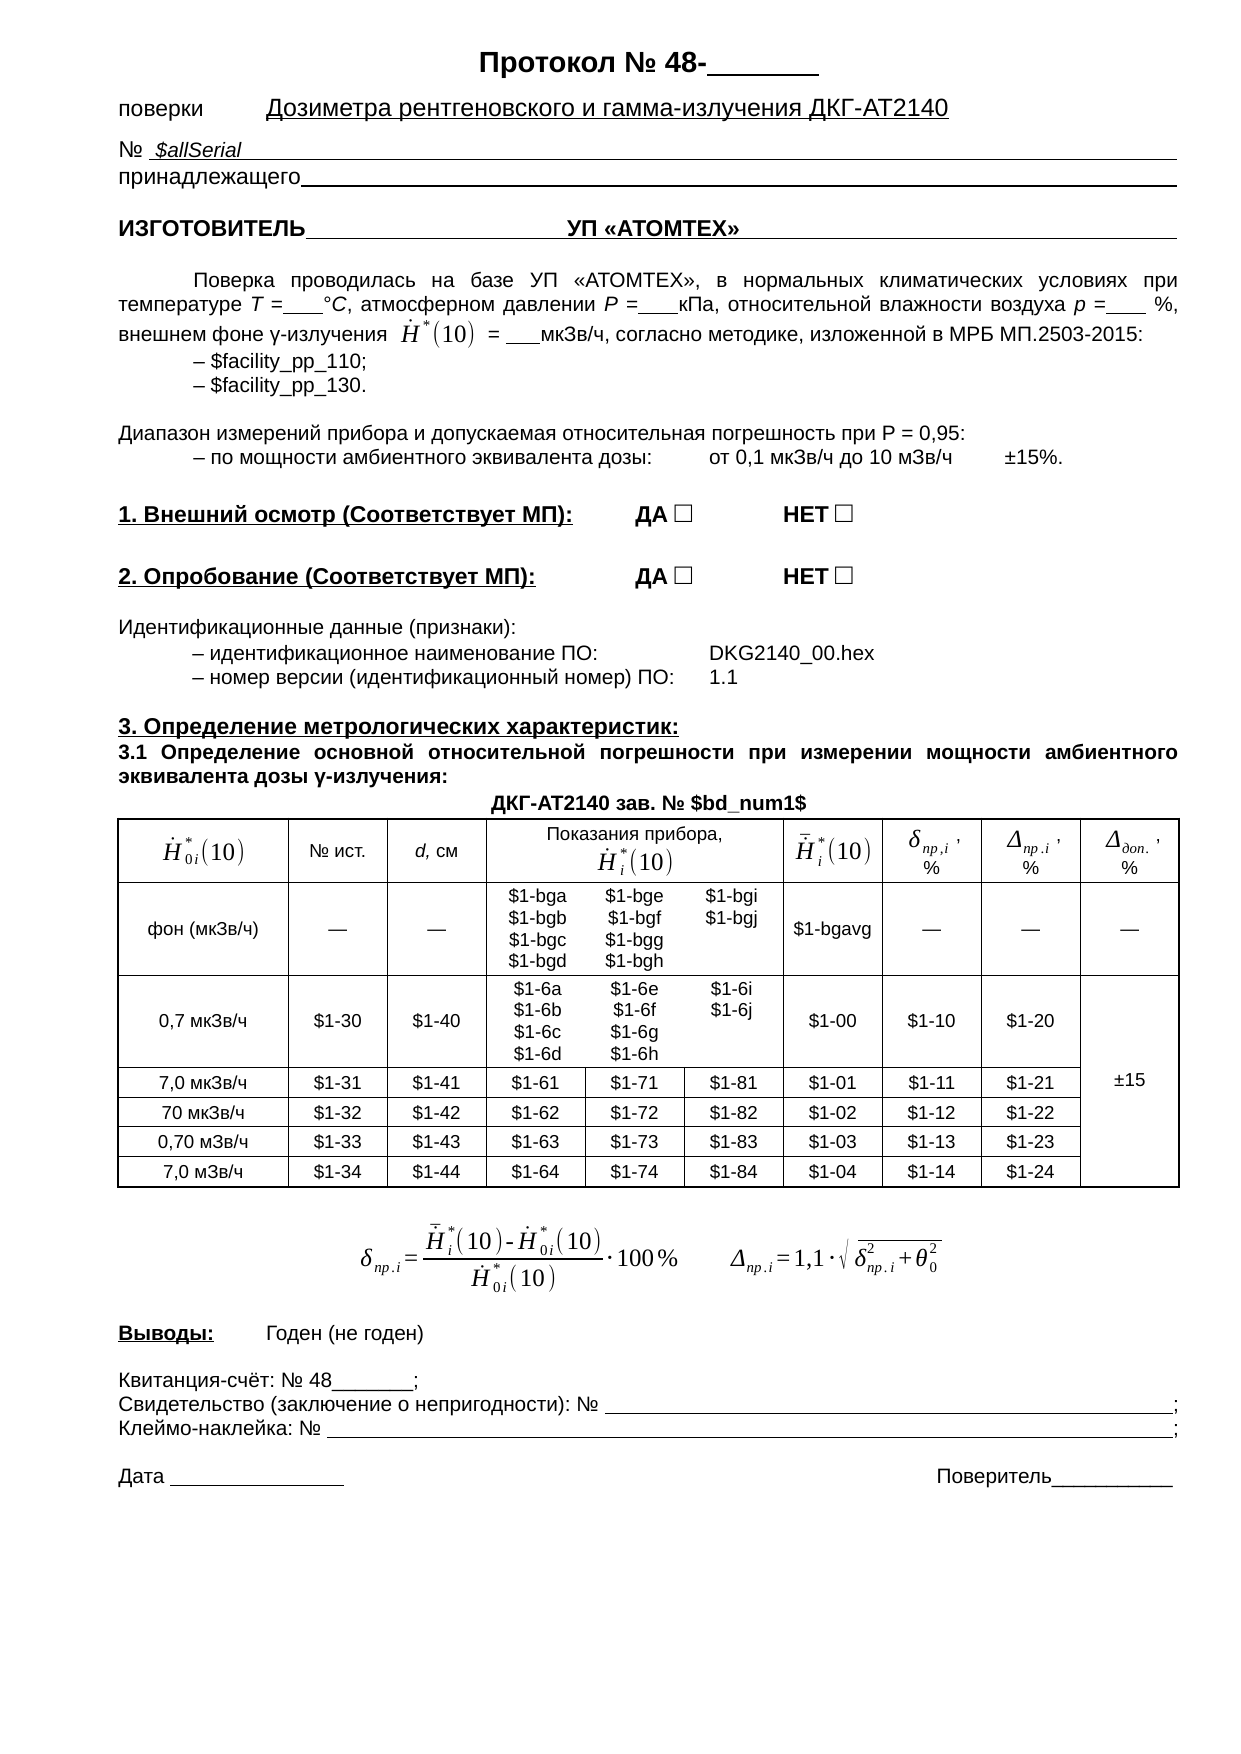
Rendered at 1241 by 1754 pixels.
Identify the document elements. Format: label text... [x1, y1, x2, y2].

table_cell $1-03 [784, 1127, 882, 1156]
table_cell ±15 [1081, 976, 1178, 1186]
text ИЗГОТОВИТЕЛЬ УП «АТОМТЕХ» [118, 215, 1179, 242]
text 1. Внешний осмотр (Соответствует МП): ДА □ НЕТ □ [118, 495, 1179, 529]
table_cell $1-32 [289, 1098, 387, 1126]
table_cell $1-10 [883, 976, 981, 1067]
table_cell $1-02 [784, 1098, 882, 1126]
table_cell $1-24 [982, 1157, 1080, 1186]
table_cell $1-04 [784, 1157, 882, 1186]
table_cell $1-11 [883, 1068, 981, 1097]
table_cell $1-84 [685, 1157, 783, 1186]
table_cell , % [1081, 820, 1178, 882]
text – по мощности амбиентного эквивалента дозы: от 0,1 мкЗв/ч до 10 мЗв/ч ±15%. [118, 445, 1179, 469]
table_cell $1-6g [586, 1021, 683, 1042]
text Выводы: Годен (не годен) [118, 1320, 1179, 1344]
table_cell , % [883, 820, 981, 882]
table_cell $1-22 [982, 1098, 1080, 1126]
table_header ДКГ-AT2140 зав. № $bd_num1$ [118, 788, 1179, 817]
table_header $1-6e [586, 978, 683, 999]
table_header $1-bge [586, 885, 683, 907]
table_cell Показания прибора, [487, 820, 783, 882]
table_cell $1-00 [784, 976, 882, 1067]
text Идентификационные данные (признаки): [118, 615, 1179, 639]
table_cell d, см [388, 820, 486, 882]
table_cell [683, 928, 780, 950]
table_header $1-bga [489, 885, 586, 907]
table_cell $1-61 [487, 1068, 585, 1097]
text 2. Опробование (Соответствует МП): ДА □ НЕТ □ [118, 557, 1179, 591]
table_cell $1-43 [388, 1127, 486, 1156]
text поверки Дозиметра рентгеновского и гамма-излучения ДКГ-AT2140 [118, 93, 1179, 122]
table_cell [683, 1021, 780, 1042]
text Квитанция-счёт: № 48_______; [118, 1368, 1179, 1392]
table_cell $1-33 [289, 1127, 387, 1156]
text Клеймо-наклейка: № ; [118, 1416, 1179, 1440]
text Протокол № 48- [88, 45, 1179, 79]
table_cell $1-41 [388, 1068, 486, 1097]
table_cell $1-20 [982, 976, 1080, 1067]
table_cell $1-31 [289, 1068, 387, 1097]
text принадлежащего [118, 163, 1179, 189]
table_cell 70 мкЗв/ч [119, 1098, 288, 1126]
text Дата Поверитель [118, 1464, 1179, 1488]
table_cell — [982, 883, 1080, 974]
text Свидетельство (заключение о непригодности): № ; [118, 1392, 1179, 1416]
table_cell $1-83 [685, 1127, 783, 1156]
table_cell $1-81 [685, 1068, 783, 1097]
table_cell $1-72 [586, 1098, 684, 1126]
table_cell , % [982, 820, 1080, 882]
table_header $1-6i [683, 978, 780, 999]
table_cell $1-23 [982, 1127, 1080, 1156]
table_cell [487, 883, 783, 974]
text – номер версии (идентификационный номер) ПО: 1.1 [118, 665, 1179, 689]
table_cell $1-bgf [586, 907, 683, 928]
table_cell $1-6c [489, 1021, 586, 1042]
text Поверка проводилась на базе УП «АТОМТЕХ», в нормальных климатических условиях при температуре Т = °С, атмосферном давлении Р = кПа, относительной влажности воздуха р = %, внешнем фоне γ-излучения = мкЗв/ч, согласно методике, изложенной в МРБ МП.2503-2015: [118, 268, 1179, 349]
table_cell $1-71 [586, 1068, 684, 1097]
table_cell [119, 820, 288, 882]
table_cell [487, 976, 783, 1067]
table_cell 0,7 мкЗв/ч [119, 976, 288, 1067]
table_cell $1-12 [883, 1098, 981, 1126]
table_cell $1-40 [388, 976, 486, 1067]
table_cell $1-74 [586, 1157, 684, 1186]
table_cell $1-82 [685, 1098, 783, 1126]
table_cell $1-bgj [683, 907, 780, 928]
table_cell [784, 820, 882, 882]
table_cell — [883, 883, 981, 974]
table_cell [683, 950, 780, 971]
table_cell $1-6h [586, 1042, 683, 1064]
table_cell — [388, 883, 486, 974]
table_cell $1-6j [683, 999, 780, 1021]
table_cell $1-14 [883, 1157, 981, 1186]
text № $allSerial [118, 136, 1179, 163]
table_cell $1-34 [289, 1157, 387, 1186]
table_cell 7,0 мЗв/ч [119, 1157, 288, 1186]
table_cell $1-73 [586, 1127, 684, 1156]
table_cell $1-6f [586, 999, 683, 1021]
table_cell № ист. [289, 820, 387, 882]
table_cell $1-6d [489, 1042, 586, 1064]
text – $facility_pp_110; [118, 349, 1179, 373]
table_cell $1-bgh [586, 950, 683, 971]
table_cell [683, 1042, 780, 1064]
table_cell $1-bgd [489, 950, 586, 971]
table_cell $1-30 [289, 976, 387, 1067]
table_cell $1-bgb [489, 907, 586, 928]
table_cell 7,0 мкЗв/ч [119, 1068, 288, 1097]
text Диапазон измерений прибора и допускаемая относительная погрешность при Р = 0,95: [118, 421, 1179, 445]
table_cell фон (мкЗв/ч) [119, 883, 288, 974]
text 3.1 Определение основной относительной погрешности при измерении мощности амбиентного эквивалента дозы γ-излучения: [118, 739, 1179, 787]
table_cell $1-bgc [489, 928, 586, 950]
table_cell $1-64 [487, 1157, 585, 1186]
text 3. Определение метрологических характеристик: [118, 713, 1179, 739]
table_header $1-6a [489, 978, 586, 999]
table_cell $1-bgg [586, 928, 683, 950]
text – $facility_pp_130. [118, 373, 1179, 397]
table_cell $1-6b [489, 999, 586, 1021]
table_cell $1-42 [388, 1098, 486, 1126]
table_cell — [1081, 883, 1178, 974]
table_cell $1-62 [487, 1098, 585, 1126]
table_cell $1-01 [784, 1068, 882, 1097]
table_cell $1-63 [487, 1127, 585, 1156]
table_cell — [289, 883, 387, 974]
table_header $1-bgi [683, 885, 780, 907]
table_cell 0,70 мЗв/ч [119, 1127, 288, 1156]
table_cell $1-13 [883, 1127, 981, 1156]
text – идентификационное наименование ПО: DKG2140_00.hex [118, 639, 1179, 665]
table_cell $1-bgavg [784, 883, 882, 974]
table_cell $1-21 [982, 1068, 1080, 1097]
table_cell $1-44 [388, 1157, 486, 1186]
